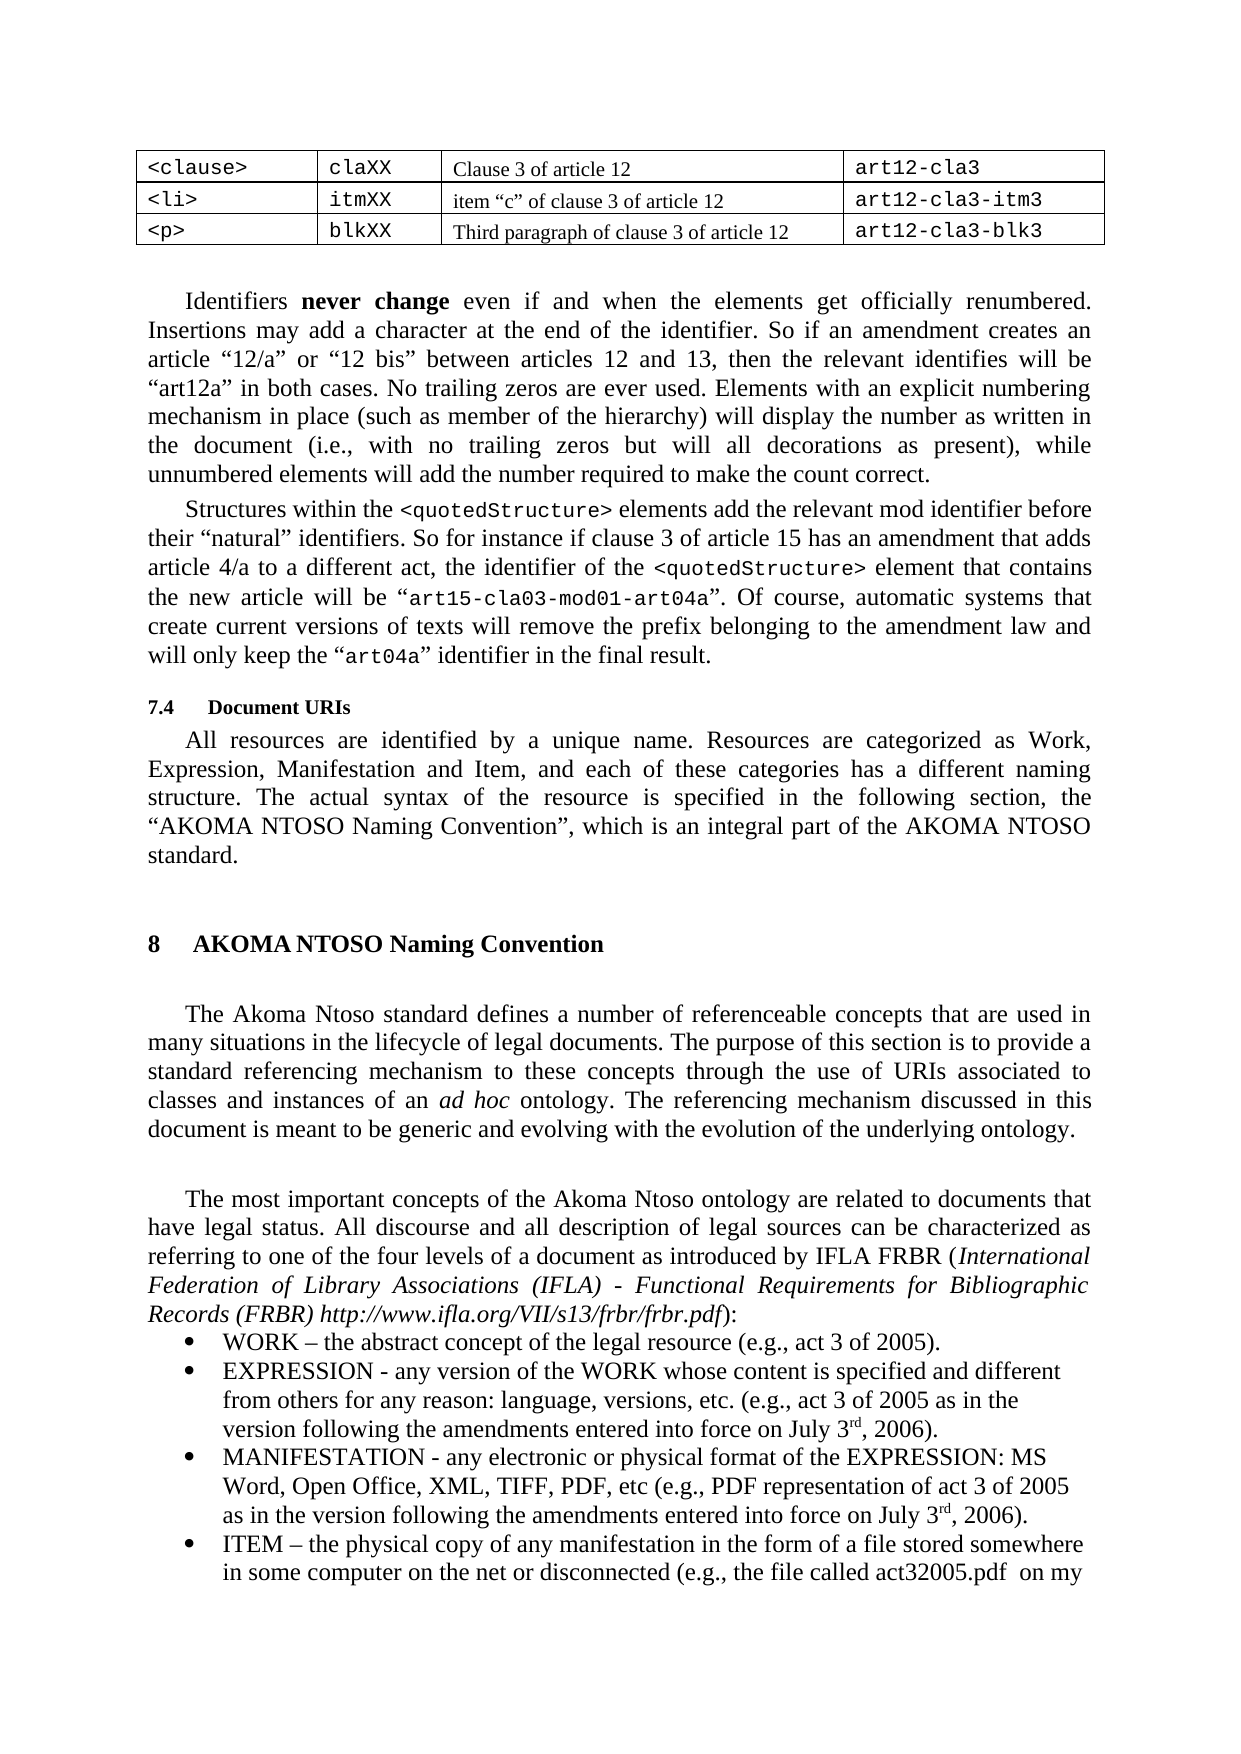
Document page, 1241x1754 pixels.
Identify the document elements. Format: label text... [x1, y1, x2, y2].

table_cell <clause> [137, 151, 317, 181]
table_cell itmXX [318, 183, 441, 213]
text Identifiers never change even if and when the elements get officially renumbered. Insertions may add a character at the end of the identifier. So if an amendment creates an article “12/a” or “12 bis” between articles 12 and 13, then the relevant identifies will be “art12a” in both cases. No trailing zeros are ever used. Elements with an explicit numbering mechanism in place (such as member of the hierarchy) will display the number as written in the document (i.e., with no trailing zeros but will all decorations as present), while unnumbered elements will add the number required to make the count correct. [148, 286, 1092, 488]
subtitle Document URIs [148, 695, 1092, 719]
table_cell art12-cla3 [844, 151, 1104, 181]
table_cell Third paragraph of clause 3 of article 12 [442, 214, 843, 244]
table_cell blkXX [318, 214, 441, 244]
text Structures within the <quotedStructure> elements add the relevant mod identifier before their “natural” identifiers. So for instance if clause 3 of article 15 has an amendment that adds article 4/a to a different act, the identifier of the <quotedStructure> element that contains the new article will be “art15-cla03-mod01-art04a”. Of course, automatic systems that create current versions of texts will remove the prefix belonging to the amendment law and will only keep the “art04a” identifier in the final result. [148, 494, 1092, 670]
table_cell art12-cla3-blk3 [844, 214, 1104, 244]
table_cell item “c” of clause 3 of article 12 [442, 183, 843, 213]
text All resources are identified by a unique name. Resources are categorized as Work, Expression, Manifestation and Item, and each of these categories has a different naming structure. The actual syntax of the resource is specified in the following section, the “AKOMA NTOSO Naming Convention”, which is an integral part of the AKOMA NTOSO standard. [148, 725, 1092, 869]
text The Akoma Ntoso standard defines a number of referenceable concepts that are used in many situations in the lifecycle of legal documents. The purpose of this section is to provide a standard referencing mechanism to these concepts through the use of URIs associated to classes and instances of an ad hoc ontology. The referencing mechanism discussed in this document is meant to be generic and evolving with the evolution of the underlying ontology. [148, 999, 1092, 1142]
table_cell claXX [318, 151, 441, 181]
table_cell <li> [137, 183, 317, 213]
table_cell art12-cla3-itm3 [844, 183, 1104, 213]
text The most important concepts of the Akoma Ntoso ontology are related to documents that have legal status. All discourse and all description of legal sources can be characterized as referring to one of the four levels of a document as introduced by IFLA FRBR (International Federation of Library Associations (IFLA) - Functional Requirements for Bibliographic Records (FRBR) http://www.ifla.org/VII/s13/frbr/frbr.pdf): [148, 1184, 1092, 1327]
list WORK – the abstract concept of the legal resource (e.g., act 3 of 2005). [185, 1327, 1092, 1356]
list MANIFESTATION - any electronic or physical format of the EXPRESSION: MS Word, Open Office, XML, TIFF, PDF, etc (e.g., PDF representation of act 3 of 2005 as in the version following the amendments entered into force on July 3rd, 2006). [185, 1442, 1092, 1529]
table_cell <p> [137, 214, 317, 244]
table_cell Clause 3 of article 12 [442, 151, 843, 181]
list ITEM – the physical copy of any manifestation in the form of a file stored somewhere in some computer on the net or disconnected (e.g., the file called act32005.pdf on my [185, 1529, 1092, 1586]
list EXPRESSION - any version of the WORK whose content is specified and different from others for any reason: language, versions, etc. (e.g., act 3 of 2005 as in the version following the amendments entered into force on July 3rd, 2006). [185, 1356, 1092, 1442]
subtitle AKOMA NTOSO Naming Convention [148, 929, 1092, 957]
